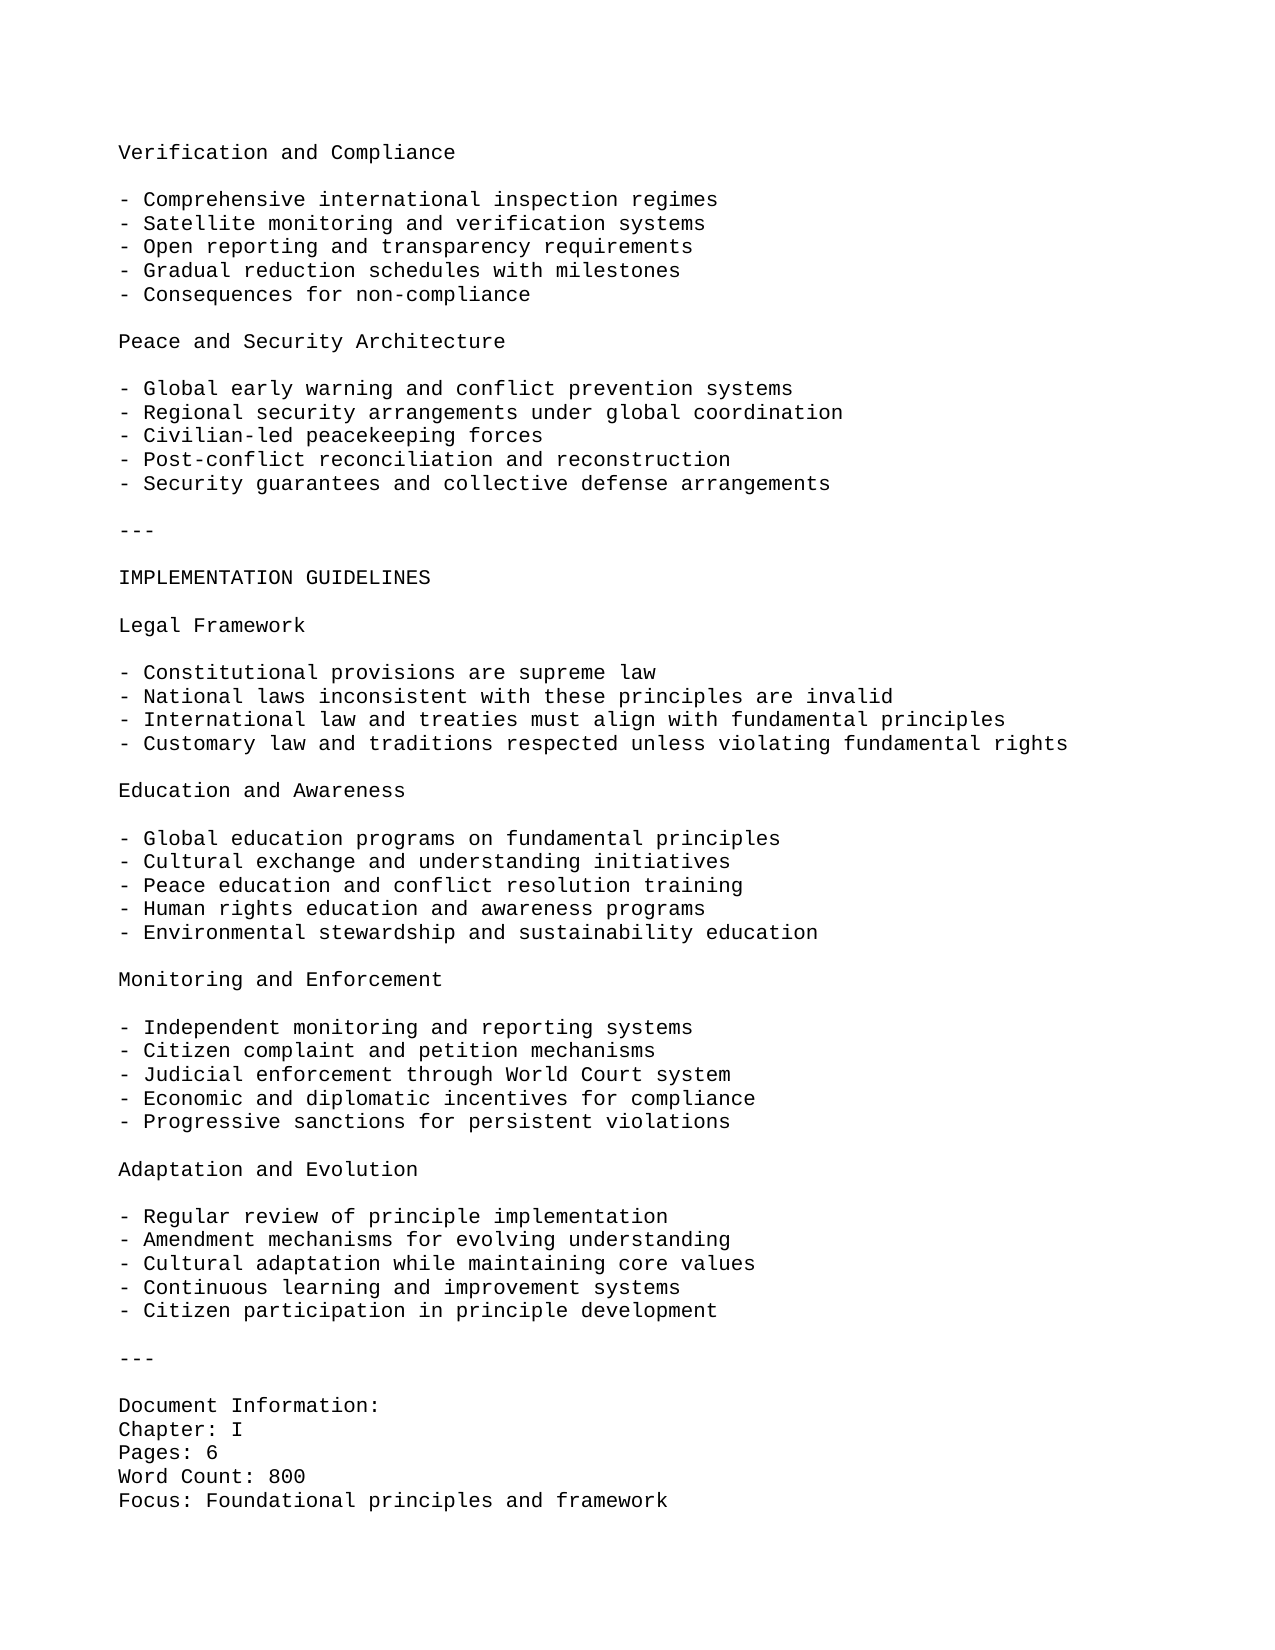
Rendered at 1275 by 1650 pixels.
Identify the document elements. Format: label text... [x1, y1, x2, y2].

text - Peace education and conflict resolution training [118, 875, 1157, 898]
text - Environmental stewardship and sustainability education [118, 922, 1157, 946]
text Focus: Foundational principles and framework [118, 1489, 1157, 1513]
text --- [118, 1348, 1157, 1371]
text - Human rights education and awareness programs [118, 898, 1157, 922]
text Verification and Compliance [118, 142, 1157, 165]
text - Regular review of principle implementation [118, 1206, 1157, 1229]
text - Satellite monitoring and verification systems [118, 213, 1157, 236]
text - Comprehensive international inspection regimes [118, 189, 1157, 213]
text - Open reporting and transparency requirements [118, 236, 1157, 260]
text - Constitutional provisions are supreme law [118, 662, 1157, 686]
text - Citizen complaint and petition mechanisms [118, 1040, 1157, 1064]
text - Independent monitoring and reporting systems [118, 1017, 1157, 1040]
text - Civilian-led peacekeeping forces [118, 426, 1157, 449]
text Adaptation and Evolution [118, 1158, 1157, 1182]
text Peace and Security Architecture [118, 331, 1157, 354]
text Pages: 6 [118, 1442, 1157, 1466]
text - Global early warning and conflict prevention systems [118, 378, 1157, 402]
text - Global education programs on fundamental principles [118, 827, 1157, 851]
text - Gradual reduction schedules with milestones [118, 260, 1157, 284]
text Education and Awareness [118, 780, 1157, 804]
text - Security guarantees and collective defense arrangements [118, 473, 1157, 496]
text - National laws inconsistent with these principles are invalid [118, 686, 1157, 709]
text - Citizen participation in principle development [118, 1300, 1157, 1324]
text Monitoring and Enforcement [118, 969, 1157, 993]
text - Amendment mechanisms for evolving understanding [118, 1229, 1157, 1253]
text - Progressive sanctions for persistent violations [118, 1111, 1157, 1135]
text - Cultural adaptation while maintaining core values [118, 1253, 1157, 1277]
text - Cultural exchange and understanding initiatives [118, 851, 1157, 875]
text IMPLEMENTATION GUIDELINES [118, 567, 1157, 591]
text - Economic and diplomatic incentives for compliance [118, 1088, 1157, 1111]
text - Continuous learning and improvement systems [118, 1277, 1157, 1300]
text - Post-conflict reconciliation and reconstruction [118, 449, 1157, 473]
text - Customary law and traditions respected unless violating fundamental rights [118, 733, 1157, 757]
text Document Information: [118, 1395, 1157, 1419]
text - Consequences for non-compliance [118, 284, 1157, 307]
text - Judicial enforcement through World Court system [118, 1064, 1157, 1088]
text Word Count: 800 [118, 1466, 1157, 1489]
text Chapter: I [118, 1419, 1157, 1442]
text --- [118, 520, 1157, 544]
text - Regional security arrangements under global coordination [118, 402, 1157, 426]
text Legal Framework [118, 615, 1157, 638]
text - International law and treaties must align with fundamental principles [118, 709, 1157, 733]
